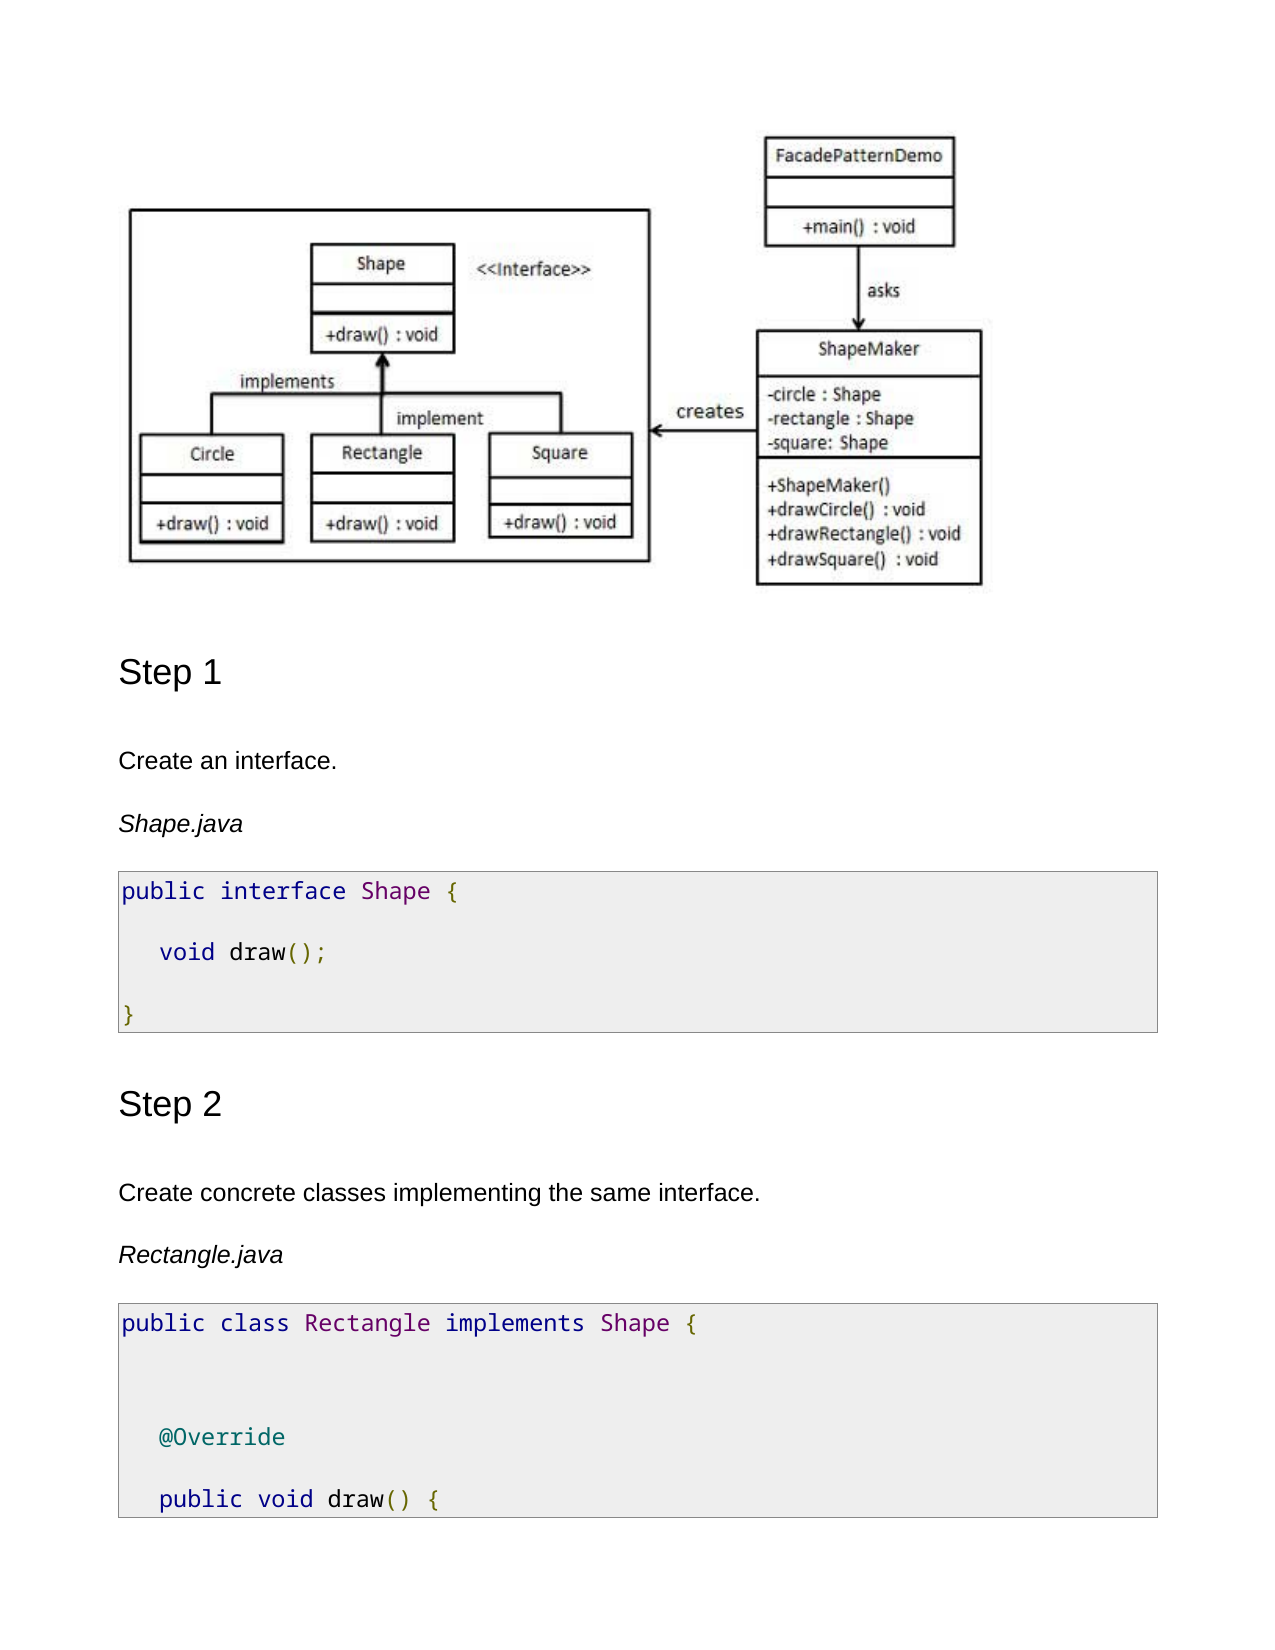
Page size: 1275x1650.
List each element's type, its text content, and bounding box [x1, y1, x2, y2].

text void draw(); [119, 932, 1157, 968]
text Shape.java [118, 808, 1157, 837]
text } [119, 994, 1157, 1032]
text public class Rectangle implements Shape { [119, 1304, 1157, 1338]
text Rectangle.java [118, 1240, 1157, 1269]
subtitle Step 1 [118, 651, 1157, 692]
text Create an interface. [118, 746, 1157, 775]
text Create concrete classes implementing the same interface. [118, 1178, 1157, 1207]
picture [118, 118, 994, 597]
text @Override [119, 1417, 1157, 1453]
text public void draw() { [119, 1479, 1157, 1517]
text public interface Shape { [119, 872, 1157, 906]
subtitle Step 2 [118, 1083, 1157, 1124]
